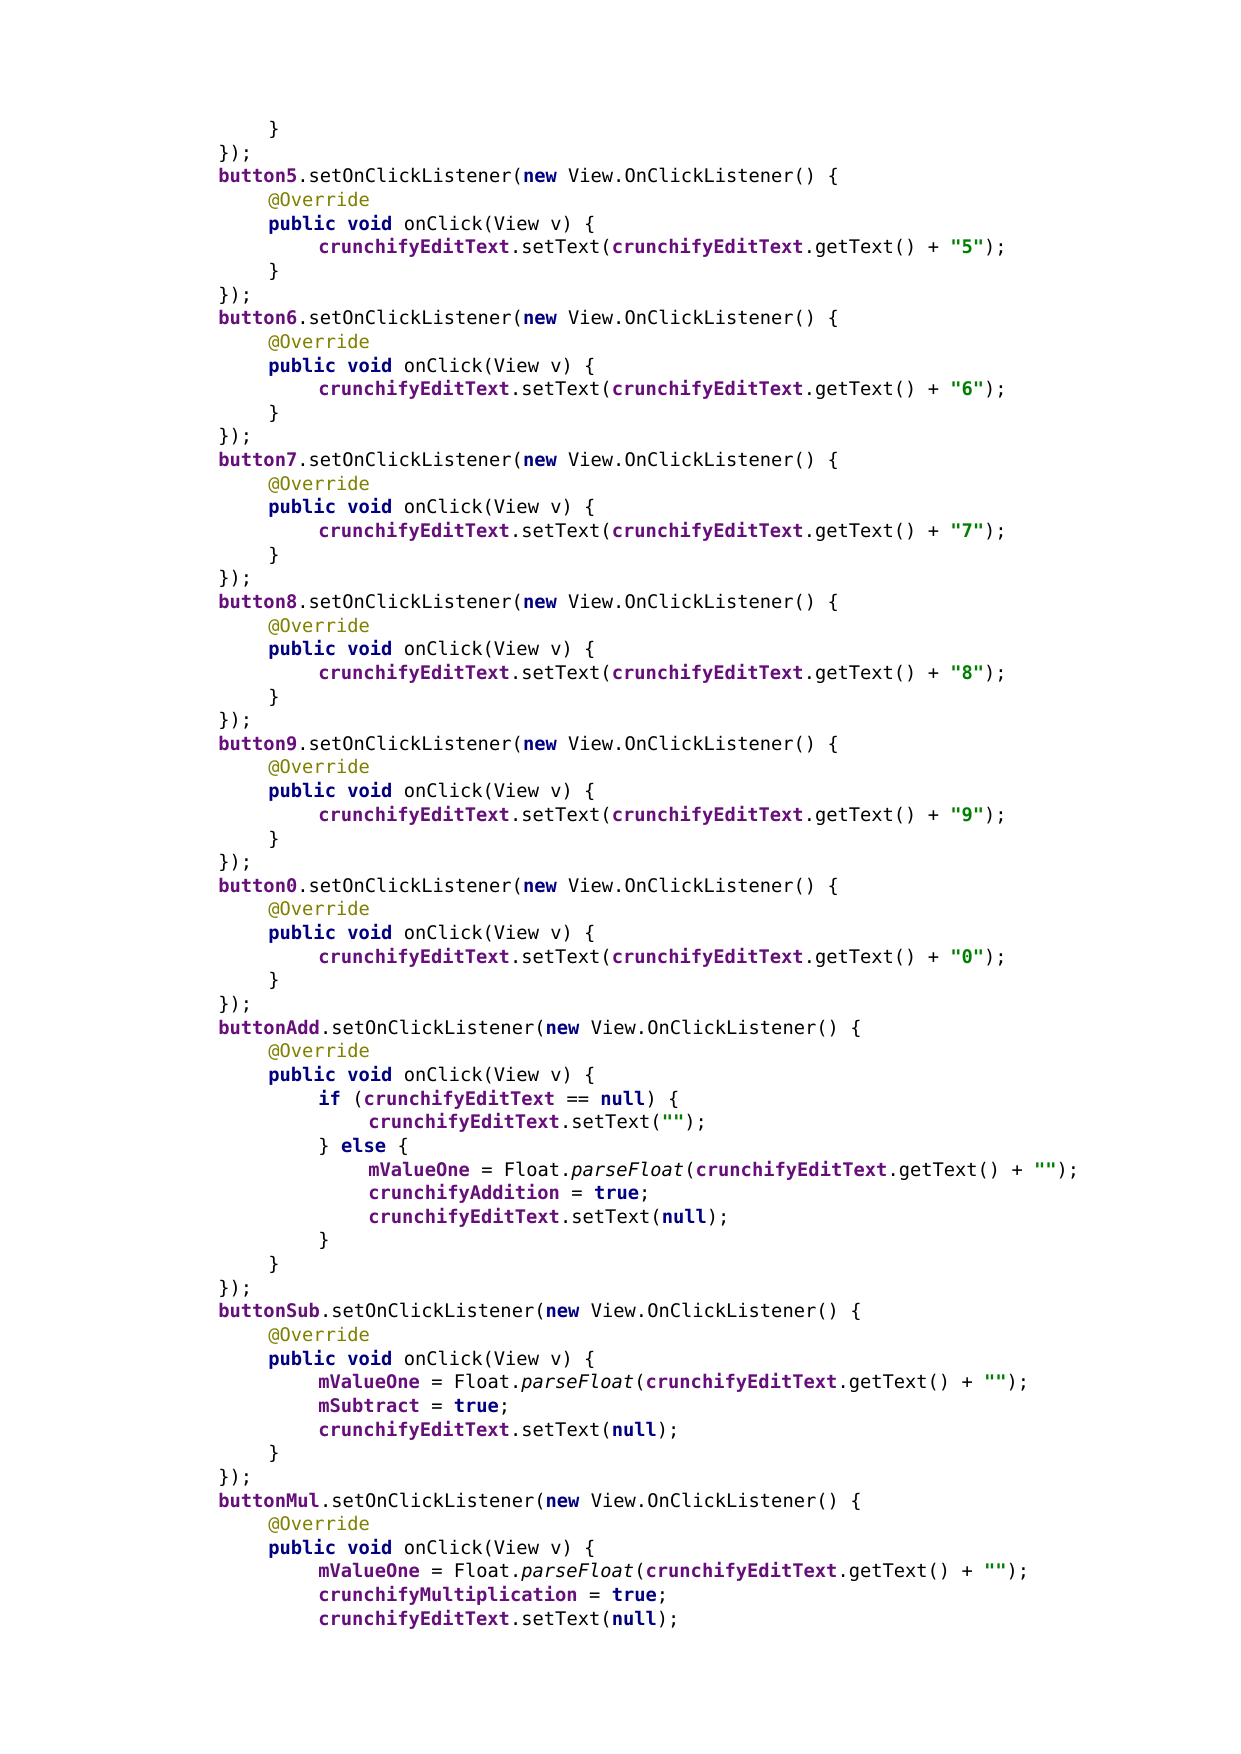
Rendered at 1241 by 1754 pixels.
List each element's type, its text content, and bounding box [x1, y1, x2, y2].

text } else { [118, 1135, 1122, 1158]
text }); [118, 567, 1122, 591]
text crunchifyAddition = true; [118, 1182, 1122, 1206]
text button8.setOnClickListener(new View.OnClickListener() { [118, 591, 1122, 615]
text public void onClick(View v) { [118, 496, 1122, 520]
text crunchifyEditText.setText(crunchifyEditText.getText() + "8"); [118, 662, 1122, 686]
text button7.setOnClickListener(new View.OnClickListener() { [118, 449, 1122, 473]
text @Override [118, 1040, 1122, 1064]
text }); [118, 1466, 1122, 1489]
text @Override [118, 757, 1122, 780]
text mSubtract = true; [118, 1395, 1122, 1419]
text public void onClick(View v) { [118, 780, 1122, 804]
text buttonMul.setOnClickListener(new View.OnClickListener() { [118, 1489, 1122, 1513]
text crunchifyEditText.setText(null); [118, 1206, 1122, 1229]
text @Override [118, 1513, 1122, 1537]
text button6.setOnClickListener(new View.OnClickListener() { [118, 307, 1122, 331]
text crunchifyEditText.setText(crunchifyEditText.getText() + "7"); [118, 520, 1122, 544]
text crunchifyEditText.setText(crunchifyEditText.getText() + "9"); [118, 804, 1122, 827]
text public void onClick(View v) { [118, 354, 1122, 378]
text }); [118, 426, 1122, 449]
text }); [118, 284, 1122, 307]
text button9.setOnClickListener(new View.OnClickListener() { [118, 733, 1122, 757]
text } [118, 686, 1122, 709]
text crunchifyMultiplication = true; [118, 1584, 1122, 1608]
text if (crunchifyEditText == null) { [118, 1088, 1122, 1111]
text public void onClick(View v) { [118, 922, 1122, 946]
text @Override [118, 473, 1122, 496]
text mValueOne = Float.parseFloat(crunchifyEditText.getText() + ""); [118, 1371, 1122, 1395]
text }); [118, 993, 1122, 1017]
text @Override [118, 189, 1122, 213]
text }); [118, 1277, 1122, 1300]
text mValueOne = Float.parseFloat(crunchifyEditText.getText() + ""); [118, 1158, 1122, 1182]
text @Override [118, 898, 1122, 922]
text crunchifyEditText.setText(null); [118, 1608, 1122, 1631]
text public void onClick(View v) { [118, 213, 1122, 236]
text crunchifyEditText.setText(crunchifyEditText.getText() + "0"); [118, 946, 1122, 969]
text crunchifyEditText.setText(""); [118, 1111, 1122, 1135]
text @Override [118, 615, 1122, 638]
text } [118, 969, 1122, 993]
text public void onClick(View v) { [118, 1064, 1122, 1088]
text } [118, 544, 1122, 567]
text @Override [118, 331, 1122, 354]
text mValueOne = Float.parseFloat(crunchifyEditText.getText() + ""); [118, 1561, 1122, 1584]
text crunchifyEditText.setText(crunchifyEditText.getText() + "5"); [118, 236, 1122, 260]
text public void onClick(View v) { [118, 1537, 1122, 1561]
text } [118, 1442, 1122, 1466]
text button5.setOnClickListener(new View.OnClickListener() { [118, 165, 1122, 189]
text button0.setOnClickListener(new View.OnClickListener() { [118, 875, 1122, 898]
text buttonSub.setOnClickListener(new View.OnClickListener() { [118, 1300, 1122, 1324]
text }); [118, 851, 1122, 875]
text crunchifyEditText.setText(null); [118, 1419, 1122, 1442]
text }); [118, 709, 1122, 733]
text } [118, 827, 1122, 851]
text public void onClick(View v) { [118, 1348, 1122, 1371]
text } [118, 260, 1122, 284]
text } [118, 118, 1122, 142]
text } [118, 1253, 1122, 1277]
text }); [118, 142, 1122, 165]
text @Override [118, 1324, 1122, 1348]
text } [118, 1229, 1122, 1253]
text buttonAdd.setOnClickListener(new View.OnClickListener() { [118, 1017, 1122, 1040]
text } [118, 402, 1122, 426]
text crunchifyEditText.setText(crunchifyEditText.getText() + "6"); [118, 378, 1122, 402]
text public void onClick(View v) { [118, 638, 1122, 662]
